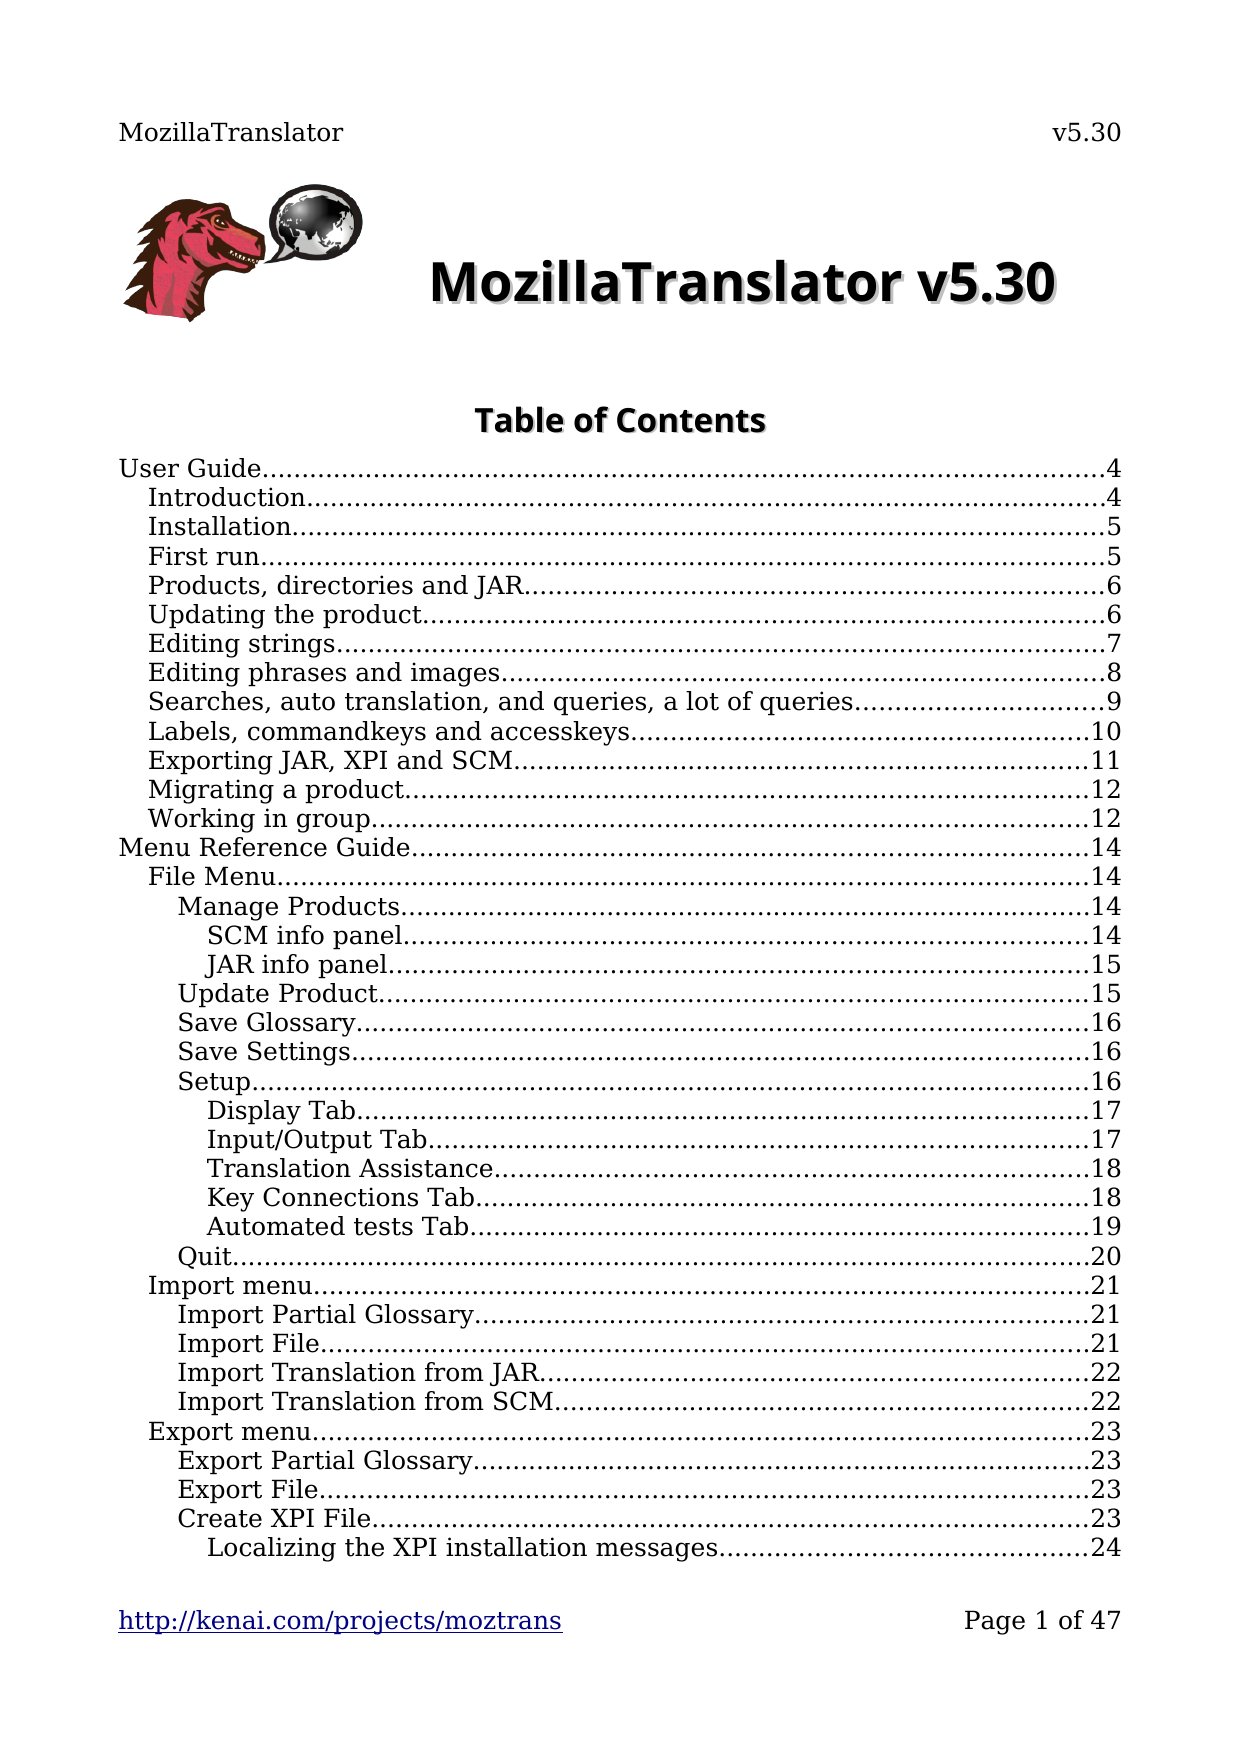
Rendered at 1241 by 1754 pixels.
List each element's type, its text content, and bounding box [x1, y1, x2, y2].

text Labels, commandkeys and accesskeys 10 [148, 717, 1122, 746]
text Save Settings 16 [177, 1038, 1122, 1067]
text Import Translation from SCM 22 [177, 1388, 1122, 1417]
text Update Product 15 [177, 979, 1122, 1008]
text Export menu 23 [148, 1417, 1122, 1446]
text Products, directories and JAR 6 [148, 571, 1122, 600]
text Installation 5 [148, 513, 1122, 542]
text Import Partial Glossary 21 [177, 1300, 1122, 1329]
text Import File 21 [177, 1329, 1122, 1358]
text SCM info panel 14 [207, 921, 1122, 950]
text Export File 23 [177, 1475, 1122, 1504]
text Manage Products 14 [177, 892, 1122, 921]
text Editing phrases and images 8 [148, 658, 1122, 688]
text Setup 16 [177, 1067, 1122, 1096]
text Localizing the XPI installation messages 24 [207, 1533, 1122, 1563]
text Working in group 12 [148, 804, 1122, 833]
text Create XPI File 23 [177, 1504, 1122, 1533]
text Editing strings 7 [148, 629, 1122, 658]
text Updating the product 6 [148, 600, 1122, 629]
text File Menu 14 [148, 863, 1122, 892]
text Migrating a product 12 [148, 775, 1122, 804]
text Translation Assistance 18 [207, 1154, 1122, 1183]
text Display Tab 17 [207, 1096, 1122, 1125]
text Searches, auto translation, and queries, a lot of queries 9 [148, 688, 1122, 717]
subtitle Table of Contents [118, 396, 1122, 442]
text Input/Output Tab 17 [207, 1125, 1122, 1154]
text Automated tests Tab 19 [207, 1213, 1122, 1242]
text Import menu 21 [148, 1271, 1122, 1300]
text Save Glossary 16 [177, 1008, 1122, 1038]
text Introduction 4 [148, 483, 1122, 513]
text Import Translation from JAR 22 [177, 1358, 1122, 1388]
text First run 5 [148, 542, 1122, 571]
text Exporting JAR, XPI and SCM 11 [148, 746, 1122, 775]
text Key Connections Tab 18 [207, 1183, 1122, 1213]
text Export Partial Glossary 23 [177, 1446, 1122, 1475]
text Menu Reference Guide 14 [118, 833, 1122, 863]
picture [122, 182, 364, 323]
text JAR info panel 15 [207, 950, 1122, 979]
subtitle MozillaTranslator v5.30 [364, 243, 1122, 317]
text User Guide 4 [118, 454, 1122, 483]
text Quit 20 [177, 1242, 1122, 1271]
